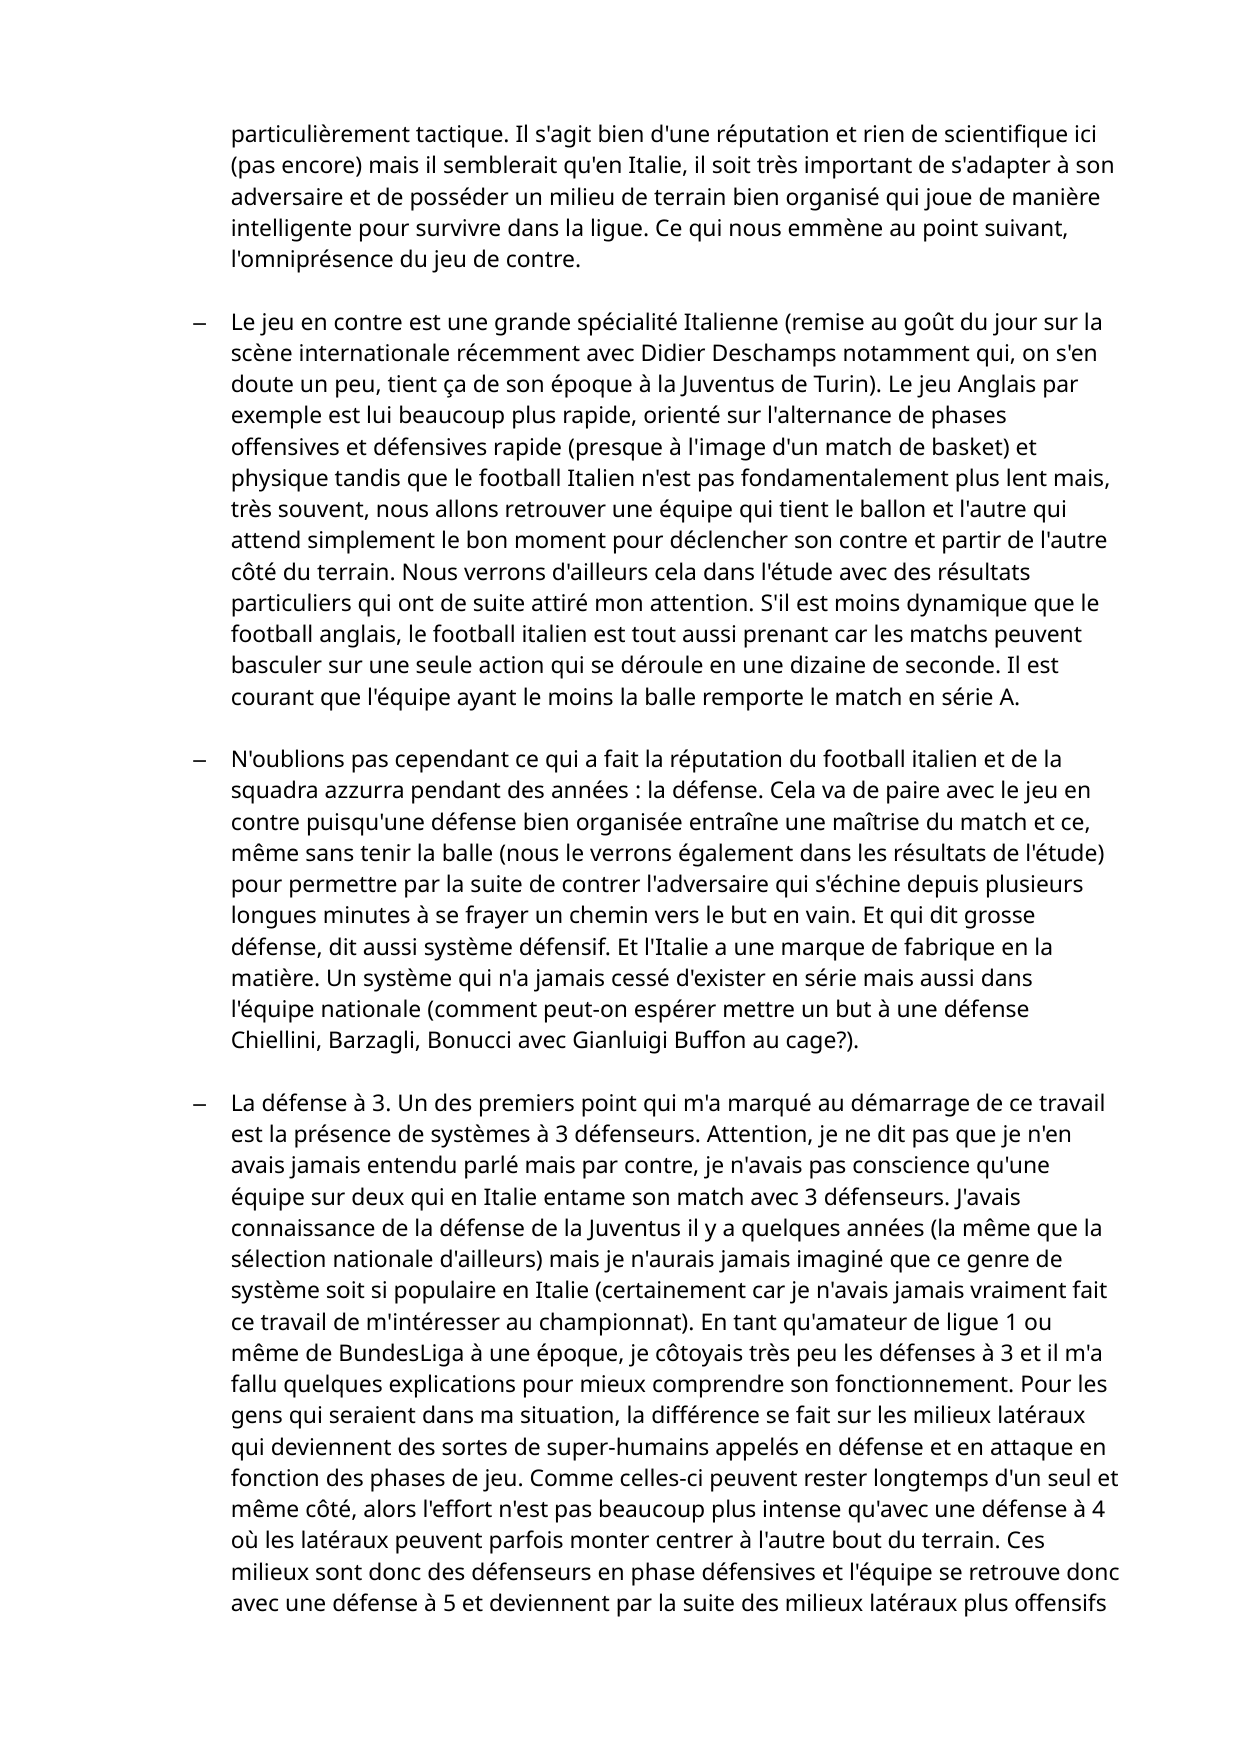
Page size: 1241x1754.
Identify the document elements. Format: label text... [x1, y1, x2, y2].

list particulièrement tactique. Il s'agit bien d'une réputation et rien de scientifique ici (pas encore) mais il semblerait qu'en Italie, il soit très important de s'adapter à son adversaire et de posséder un milieu de terrain bien organisé qui joue de manière intelligente pour survivre dans la ligue. Ce qui nous emmène au point suivant, l'omniprésence du jeu de contre. [193, 118, 1122, 274]
list Le jeu en contre est une grande spécialité Italienne (remise au goût du jour sur la scène internationale récemment avec Didier Deschamps notamment qui, on s'en doute un peu, tient ça de son époque à la Juventus de Turin). Le jeu Anglais par exemple est lui beaucoup plus rapide, orienté sur l'alternance de phases offensives et défensives rapide (presque à l'image d'un match de basket) et physique tandis que le football Italien n'est pas fondamentalement plus lent mais, très souvent, nous allons retrouver une équipe qui tient le ballon et l'autre qui attend simplement le bon moment pour déclencher son contre et partir de l'autre côté du terrain. Nous verrons d'ailleurs cela dans l'étude avec des résultats particuliers qui ont de suite attiré mon attention. S'il est moins dynamique que le football anglais, le football italien est tout aussi prenant car les matchs peuvent basculer sur une seule action qui se déroule en une dizaine de seconde. Il est courant que l'équipe ayant le moins la balle remporte le match en série A. [193, 306, 1122, 712]
list La défense à 3. Un des premiers point qui m'a marqué au démarrage de ce travail est la présence de systèmes à 3 défenseurs. Attention, je ne dit pas que je n'en avais jamais entendu parlé mais par contre, je n'avais pas conscience qu'une équipe sur deux qui en Italie entame son match avec 3 défenseurs. J'avais connaissance de la défense de la Juventus il y a quelques années (la même que la sélection nationale d'ailleurs) mais je n'aurais jamais imaginé que ce genre de système soit si populaire en Italie (certainement car je n'avais jamais vraiment fait ce travail de m'intéresser au championnat). En tant qu'amateur de ligue 1 ou même de BundesLiga à une époque, je côtoyais très peu les défenses à 3 et il m'a fallu quelques explications pour mieux comprendre son fonctionnement. Pour les gens qui seraient dans ma situation, la différence se fait sur les milieux latéraux qui deviennent des sortes de super-humains appelés en défense et en attaque en fonction des phases de jeu. Comme celles-ci peuvent rester longtemps d'un seul et même côté, alors l'effort n'est pas beaucoup plus intense qu'avec une défense à 4 où les latéraux peuvent parfois monter centrer à l'autre bout du terrain. Ces milieux sont donc des défenseurs en phase défensives et l'équipe se retrouve donc avec une défense à 5 et deviennent par la suite des milieux latéraux plus offensifs [193, 1087, 1122, 1618]
list N'oublions pas cependant ce qui a fait la réputation du football italien et de la squadra azzurra pendant des années : la défense. Cela va de paire avec le jeu en contre puisqu'une défense bien organisée entraîne une maîtrise du match et ce, même sans tenir la balle (nous le verrons également dans les résultats de l'étude) pour permettre par la suite de contrer l'adversaire qui s'échine depuis plusieurs longues minutes à se frayer un chemin vers le but en vain. Et qui dit grosse défense, dit aussi système défensif. Et l'Italie a une marque de fabrique en la matière. Un système qui n'a jamais cessé d'exister en série mais aussi dans l'équipe nationale (comment peut-on espérer mettre un but à une défense Chiellini, Barzagli, Bonucci avec Gianluigi Buffon au cage?). [193, 743, 1122, 1056]
